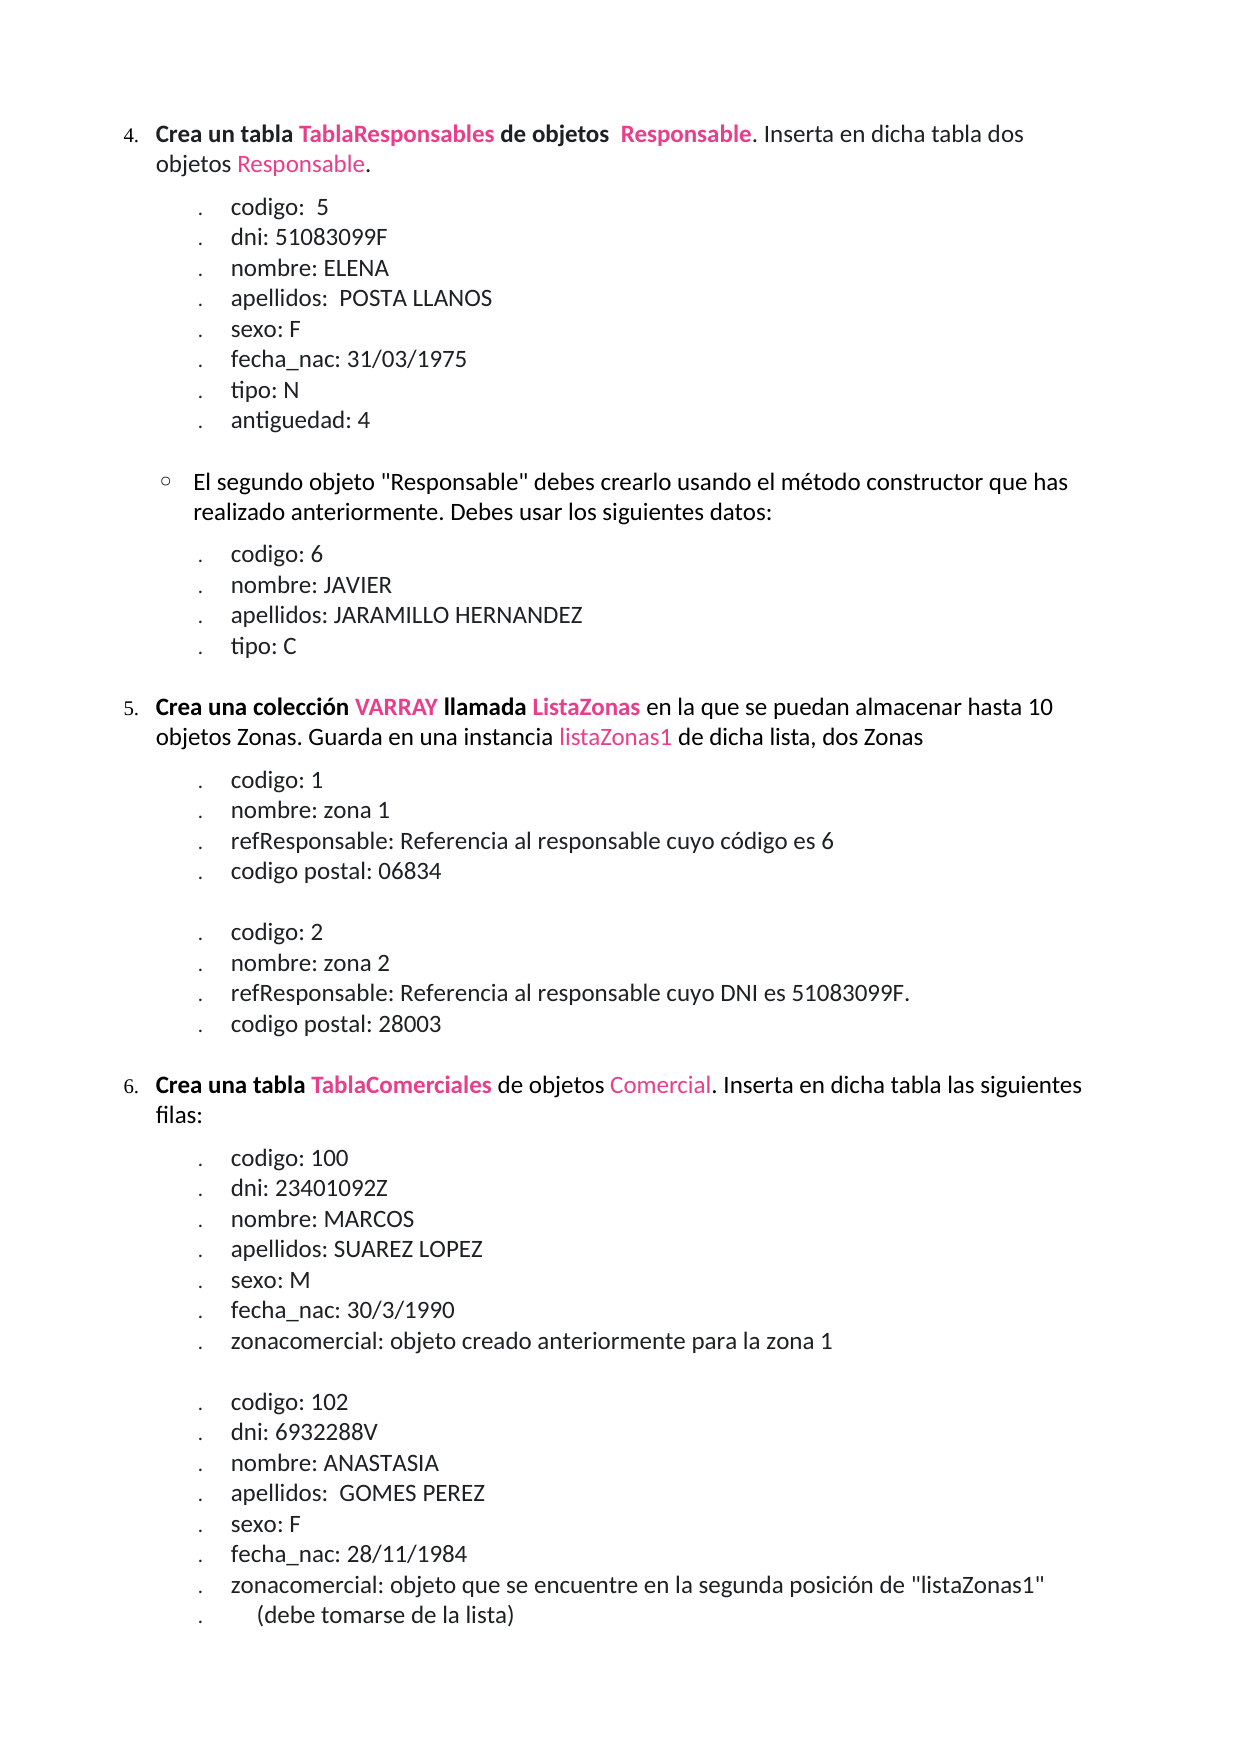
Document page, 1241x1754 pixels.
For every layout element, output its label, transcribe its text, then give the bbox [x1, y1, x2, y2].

list tipo: C [193, 630, 1122, 661]
list codigo: 1 [193, 764, 1122, 794]
list dni: 23401092Z [193, 1172, 1122, 1203]
list fecha_nac: 31/03/1975 [193, 343, 1122, 374]
list dni: 6932288V [193, 1417, 1122, 1447]
list codigo: 5 [193, 191, 1122, 221]
list fecha_nac: 28/11/1984 [193, 1539, 1122, 1569]
list apellidos: POSTA LLANOS [193, 282, 1122, 313]
list dni: 51083099F [193, 221, 1122, 252]
list tipo: N [193, 374, 1122, 404]
list fecha_nac: 30/3/1990 [193, 1294, 1122, 1325]
list codigo postal: 06834 [193, 855, 1122, 886]
list antiguedad: 4 [193, 404, 1122, 435]
list nombre: MARCOS [193, 1203, 1122, 1233]
list nombre: ANASTASIA [193, 1447, 1122, 1478]
list nombre: JAVIER [193, 569, 1122, 599]
list codigo: 2 [193, 916, 1122, 947]
list codigo postal: 28003 [193, 1008, 1122, 1038]
list apellidos: JARAMILLO HERNANDEZ [193, 599, 1122, 630]
list nombre: zona 2 [193, 947, 1122, 977]
list nombre: zona 1 [193, 794, 1122, 825]
list sexo: M [193, 1264, 1122, 1294]
list codigo: 100 [193, 1142, 1122, 1172]
list refResponsable: Referencia al responsable cuyo DNI es 51083099F. [193, 977, 1122, 1008]
list El segundo objeto "Responsable" debes crearlo usando el método constructor que has realizado anteriormente. Debes usar los siguientes datos: [156, 466, 1122, 527]
list apellidos: GOMES PEREZ [193, 1478, 1122, 1508]
list sexo: F [193, 313, 1122, 343]
list Crea una colección VARRAY llamada ListaZonas en la que se puedan almacenar hasta 10 objetos Zonas. Guarda en una instancia listaZonas1 de dicha lista, dos Zonas [118, 691, 1122, 752]
list zonacomercial: objeto creado anteriormente para la zona 1 [193, 1325, 1122, 1356]
list codigo: 102 [193, 1386, 1122, 1417]
list nombre: ELENA [193, 252, 1122, 282]
list Crea una tabla TablaComerciales de objetos Comercial. Inserta en dicha tabla las siguientes filas: [118, 1069, 1122, 1130]
list Crea un tabla TablaResponsables de objetos Responsable. Inserta en dicha tabla dos objetos Responsable. [118, 118, 1122, 179]
list sexo: F [193, 1508, 1122, 1539]
list codigo: 6 [193, 538, 1122, 569]
list apellidos: SUAREZ LOPEZ [193, 1233, 1122, 1264]
list (debe tomarse de la lista) [193, 1600, 1122, 1630]
list zonacomercial: objeto que se encuentre en la segunda posición de "listaZonas1" [193, 1569, 1122, 1600]
list refResponsable: Referencia al responsable cuyo código es 6 [193, 825, 1122, 855]
